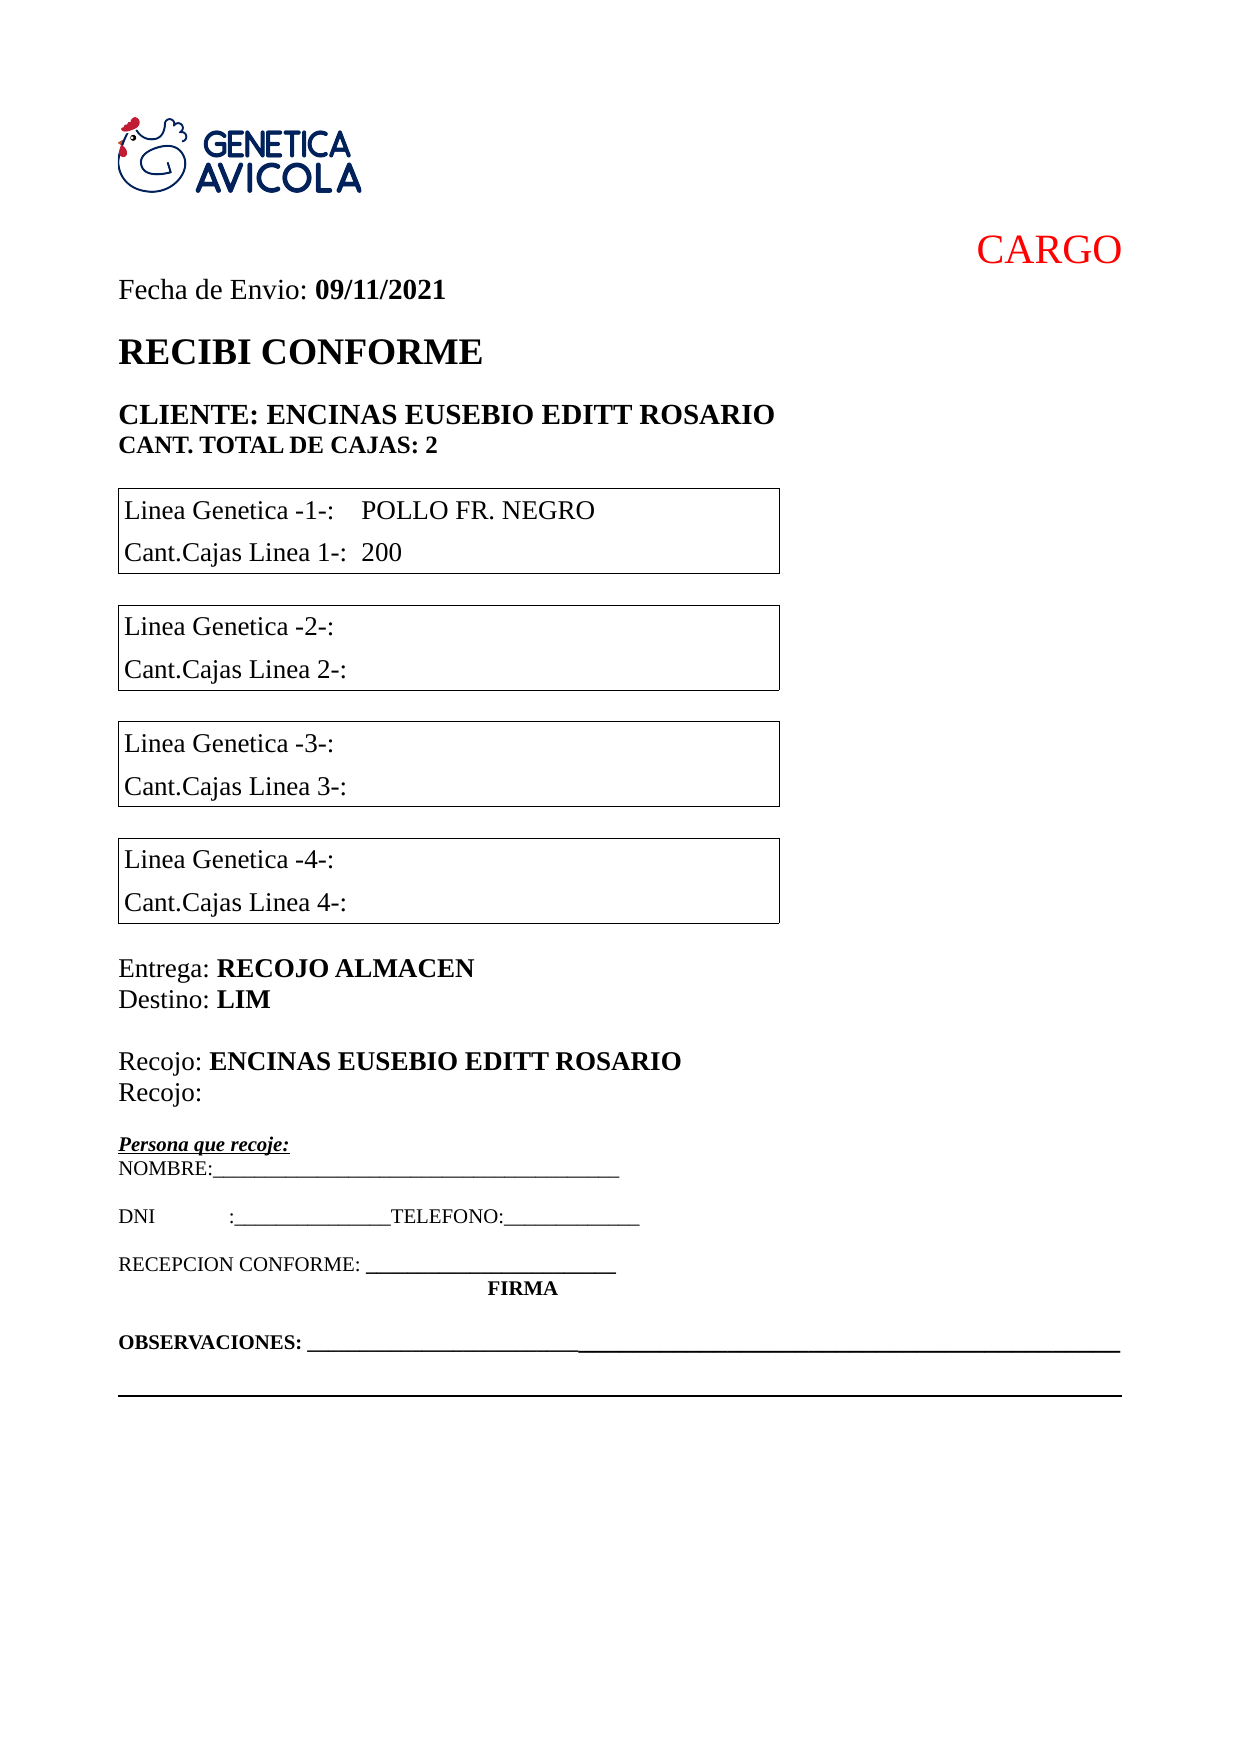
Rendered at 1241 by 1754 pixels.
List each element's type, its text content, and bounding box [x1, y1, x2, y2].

text RECIBI CONFORME [118, 330, 1122, 373]
table_cell Cant.Cajas Linea 4-: [119, 880, 356, 923]
table_cell [356, 606, 779, 647]
table_cell Cant.Cajas Linea 2-: [119, 647, 356, 690]
text Destino: LIM [118, 983, 1122, 1014]
table_header POLLO FR. NEGRO [356, 489, 779, 531]
text RECEPCION CONFORME: ________________________ [118, 1252, 1122, 1276]
table_cell [356, 574, 779, 604]
text Persona que recoje: [118, 1132, 1122, 1156]
text CLIENTE: ENCINAS EUSEBIO EDITT ROSARIO [118, 397, 1122, 431]
table_cell [356, 722, 779, 764]
table_cell [356, 880, 779, 923]
table_cell Linea Genetica -4-: [119, 839, 356, 880]
table_cell [356, 691, 779, 721]
text Recojo: ENCINAS EUSEBIO EDITT ROSARIO [118, 1045, 1122, 1076]
text CANT. TOTAL DE CAJAS: 2 [118, 431, 1122, 459]
table_cell [356, 839, 779, 880]
table_cell Cant.Cajas Linea 3-: [119, 764, 356, 806]
text NOMBRE:_______________________________________ [118, 1156, 1122, 1180]
text Entrega: RECOJO ALMACEN [118, 952, 1122, 983]
picture [117, 117, 362, 193]
text DNI :_______________TELEFONO:_____________ [118, 1204, 1122, 1228]
table_cell [118, 807, 356, 838]
text FIRMA [118, 1276, 1122, 1300]
table_cell Cant.Cajas Linea 1-: [119, 531, 356, 573]
text Recojo: [118, 1076, 1122, 1108]
table_header Linea Genetica -1-: [119, 489, 356, 531]
table_cell Linea Genetica -3-: [119, 722, 356, 764]
table_cell [356, 764, 779, 806]
text CARGO [118, 224, 1122, 272]
table_cell 200 [356, 531, 779, 573]
table_cell [356, 807, 779, 838]
text Fecha de Envio: 09/11/2021 [118, 272, 1122, 306]
table_cell [118, 691, 356, 721]
table_cell Linea Genetica -2-: [119, 606, 356, 647]
table_cell [356, 647, 779, 690]
text OBSERVACIONES: __________________________________________________________________ [118, 1324, 1122, 1355]
table_cell [118, 574, 356, 604]
